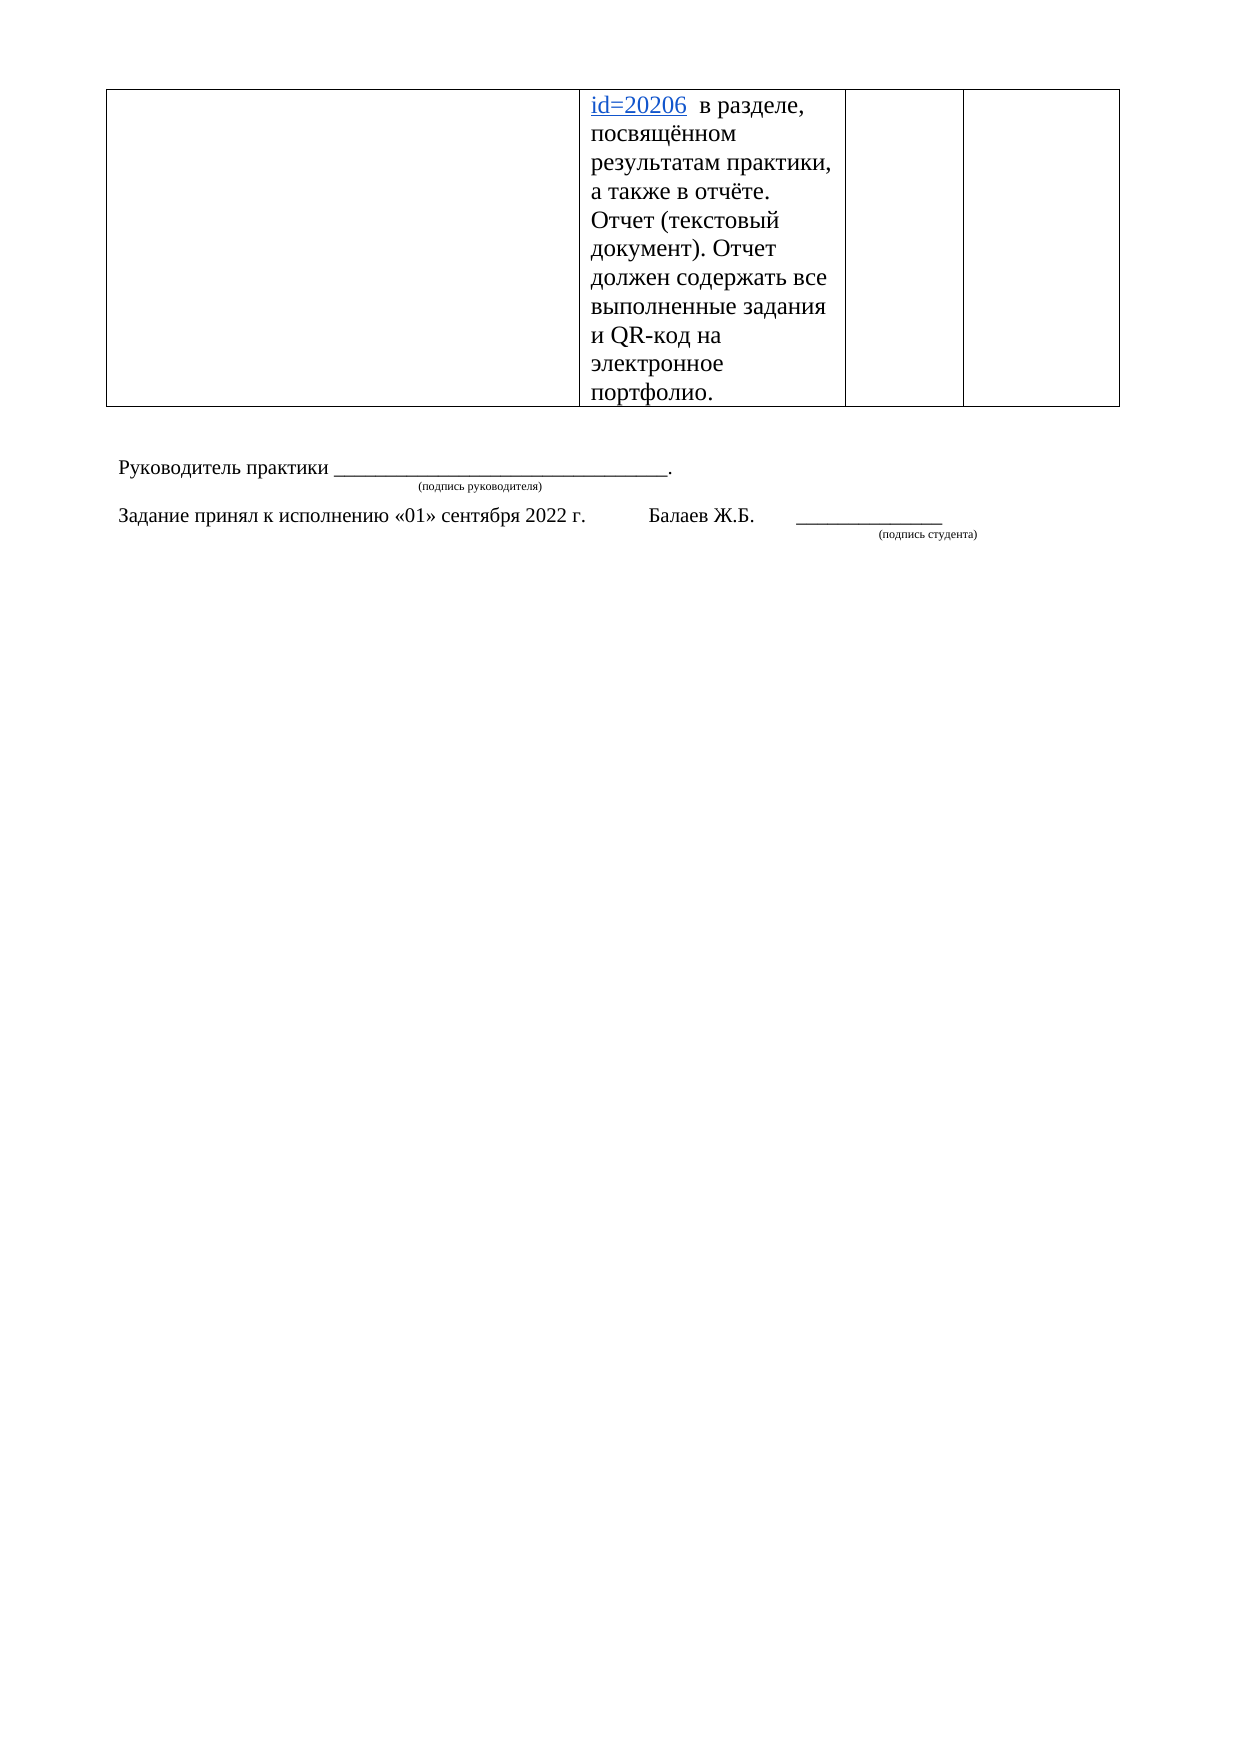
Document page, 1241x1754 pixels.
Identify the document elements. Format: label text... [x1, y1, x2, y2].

text Задание принял к исполнению «01» сентября 2022 г. Балаев Ж.Б. ______________ [118, 503, 1152, 527]
table_cell [964, 90, 1119, 406]
text Руководитель практики ________________________________. [118, 455, 1152, 479]
table_cell id=20206 в разделе, посвящённом результатам практики, а также в отчёте. Отчет (текстовый документ). Отчет должен содержать все выполненные задания и QR-код на электронное портфолио. [580, 90, 845, 406]
table_cell [107, 90, 579, 406]
text (подпись студента) [118, 527, 1152, 551]
text (подпись руководителя) [343, 479, 1152, 503]
table_cell [846, 90, 963, 406]
